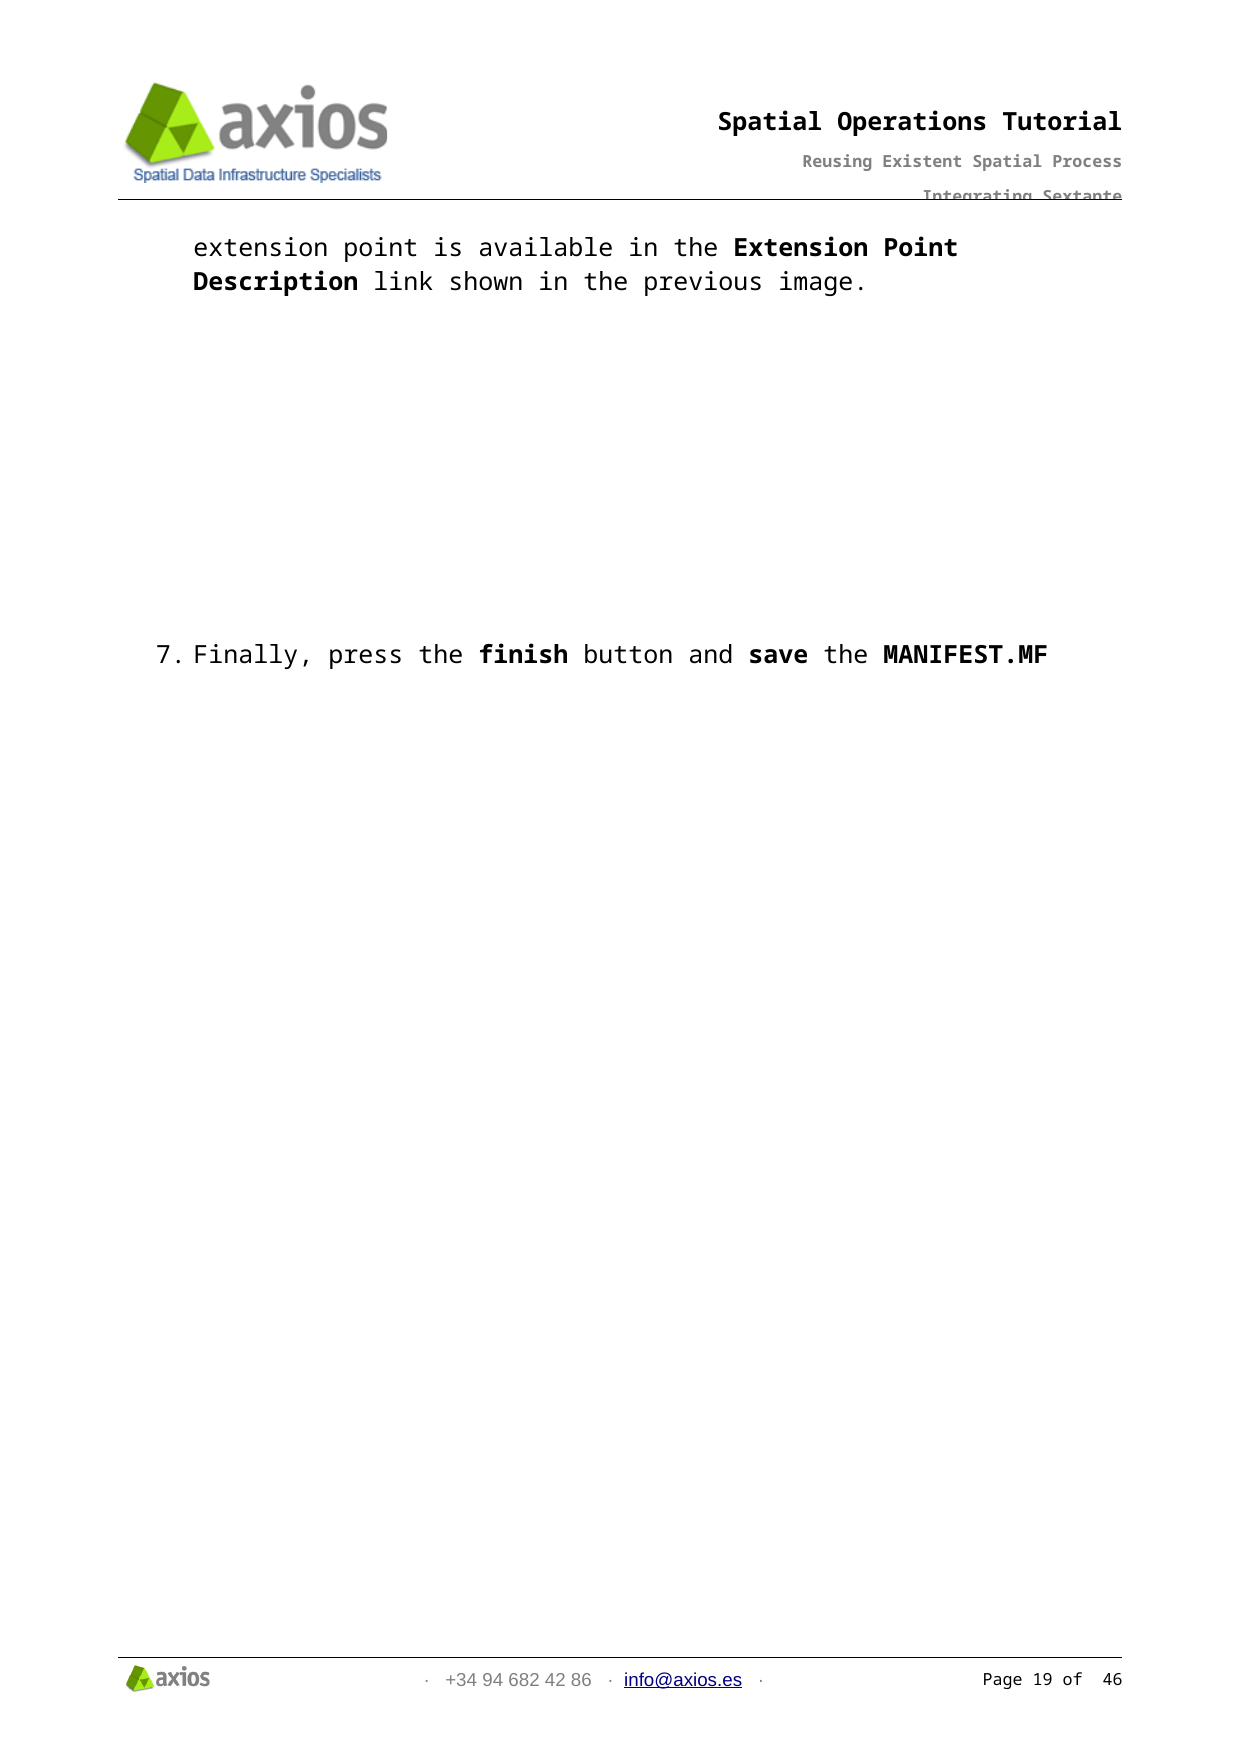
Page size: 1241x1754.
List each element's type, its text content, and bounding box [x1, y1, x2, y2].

list extension point is available in the Extension Point Description link shown in the previous image. [156, 230, 1122, 298]
list Finally, press the finish button and save the MANIFEST.MF [156, 636, 1122, 671]
picture [121, 81, 388, 183]
picture [126, 1664, 210, 1692]
